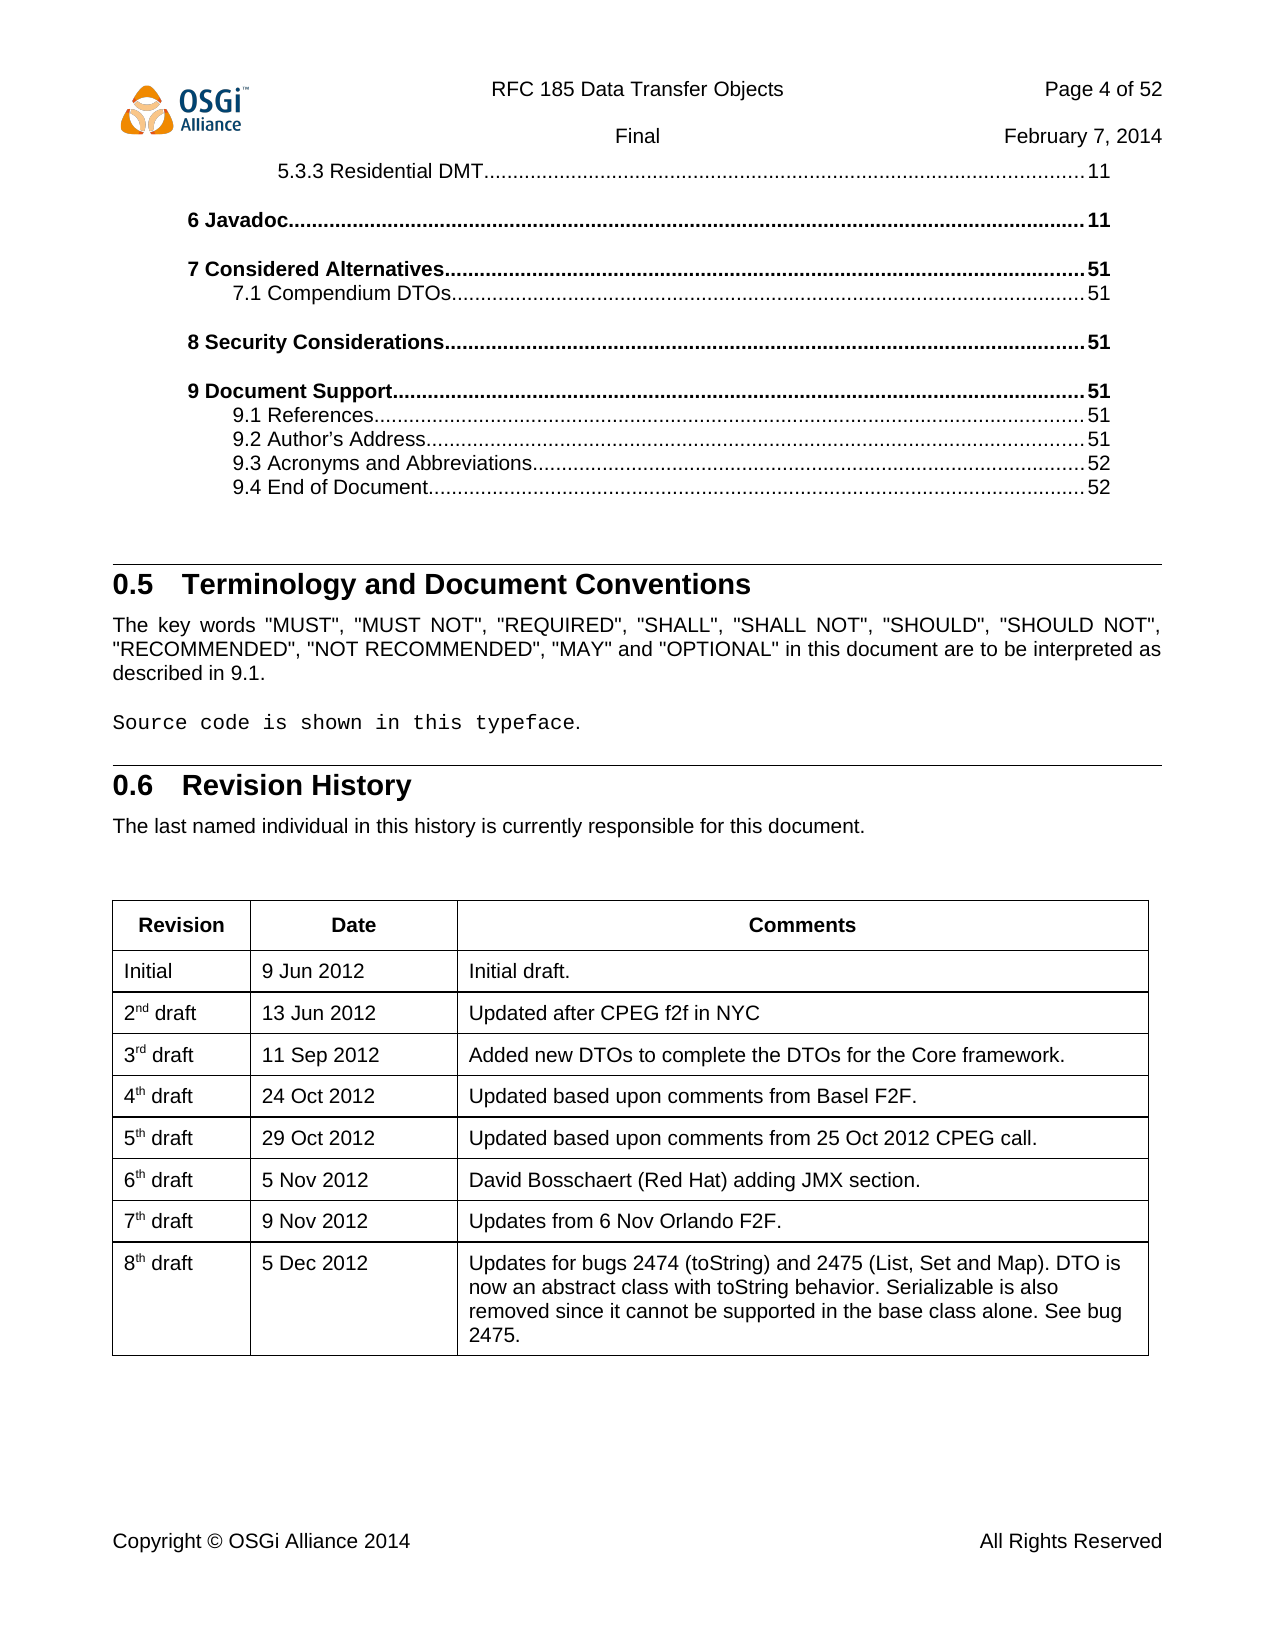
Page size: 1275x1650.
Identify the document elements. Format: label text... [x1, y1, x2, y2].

table_header Revision [113, 901, 250, 950]
table_cell Added new DTOs to complete the DTOs for the Core framework. [458, 1034, 1148, 1075]
subtitle Terminology and Document Conventions [112, 565, 1162, 601]
table_cell David Bosschaert (Red Hat) adding JMX section. [458, 1159, 1148, 1200]
text 9.4 End of Document 52 [232, 474, 1162, 498]
picture [113, 78, 257, 142]
table_cell Updated after CPEG f2f in NYC [458, 993, 1148, 1033]
table_cell 8th draft [113, 1243, 250, 1355]
text 7.1 Compendium DTOs 51 [232, 281, 1162, 305]
table_cell 6th draft [113, 1159, 250, 1200]
text 9.2 Author’s Address 51 [232, 427, 1162, 451]
text 8 Security Considerations 51 [187, 330, 1162, 354]
table_cell 4th draft [113, 1076, 250, 1116]
table_cell 2nd draft [113, 993, 250, 1033]
subtitle Revision History [112, 766, 1162, 802]
table_cell Updated based upon comments from 25 Oct 2012 CPEG call. [458, 1118, 1148, 1158]
table_cell Updates from 6 Nov Orlando F2F. [458, 1201, 1148, 1241]
table_cell 29 Oct 2012 [251, 1118, 457, 1158]
table_cell Updates for bugs 2474 (toString) and 2475 (List, Set and Map). DTO is now an abstract class with toString behavior. Serializable is also removed since it cannot be supported in the base class alone. See bug 2475. [458, 1243, 1148, 1355]
text Source code is shown in this typeface. [112, 710, 1162, 736]
text 5.3.3 Residential DMT 11 [277, 159, 1162, 183]
text 9 Document Support 51 [187, 379, 1162, 403]
text 7 Considered Alternatives 51 [187, 257, 1162, 281]
table_cell Updated based upon comments from Basel F2F. [458, 1076, 1148, 1116]
table_cell 24 Oct 2012 [251, 1076, 457, 1116]
table_cell 7th draft [113, 1201, 250, 1241]
table_cell 9 Nov 2012 [251, 1201, 457, 1241]
table_cell Initial draft. [458, 951, 1148, 991]
table_header Date [251, 901, 457, 950]
table_cell 5 Nov 2012 [251, 1159, 457, 1200]
table_cell 9 Jun 2012 [251, 951, 457, 991]
text 9.3 Acronyms and Abbreviations 52 [232, 451, 1162, 474]
table_cell 13 Jun 2012 [251, 993, 457, 1033]
text The key words "MUST", "MUST NOT", "REQUIRED", "SHALL", "SHALL NOT", "SHOULD", "SHOULD NOT", "RECOMMENDED", "NOT RECOMMENDED", "MAY" and "OPTIONAL" in this document are to be interpreted as described in 1. [112, 613, 1162, 685]
table_header Comments [458, 901, 1148, 950]
table_cell 5 Dec 2012 [251, 1243, 457, 1355]
table_cell 11 Sep 2012 [251, 1034, 457, 1075]
text The last named individual in this history is currently responsible for this document. [112, 814, 1162, 838]
table_cell Initial [113, 951, 250, 991]
table_cell 3rd draft [113, 1034, 250, 1075]
text 6 Javadoc 11 [187, 208, 1162, 232]
table_cell 5th draft [113, 1118, 250, 1158]
text 9.1 References 51 [232, 403, 1162, 427]
